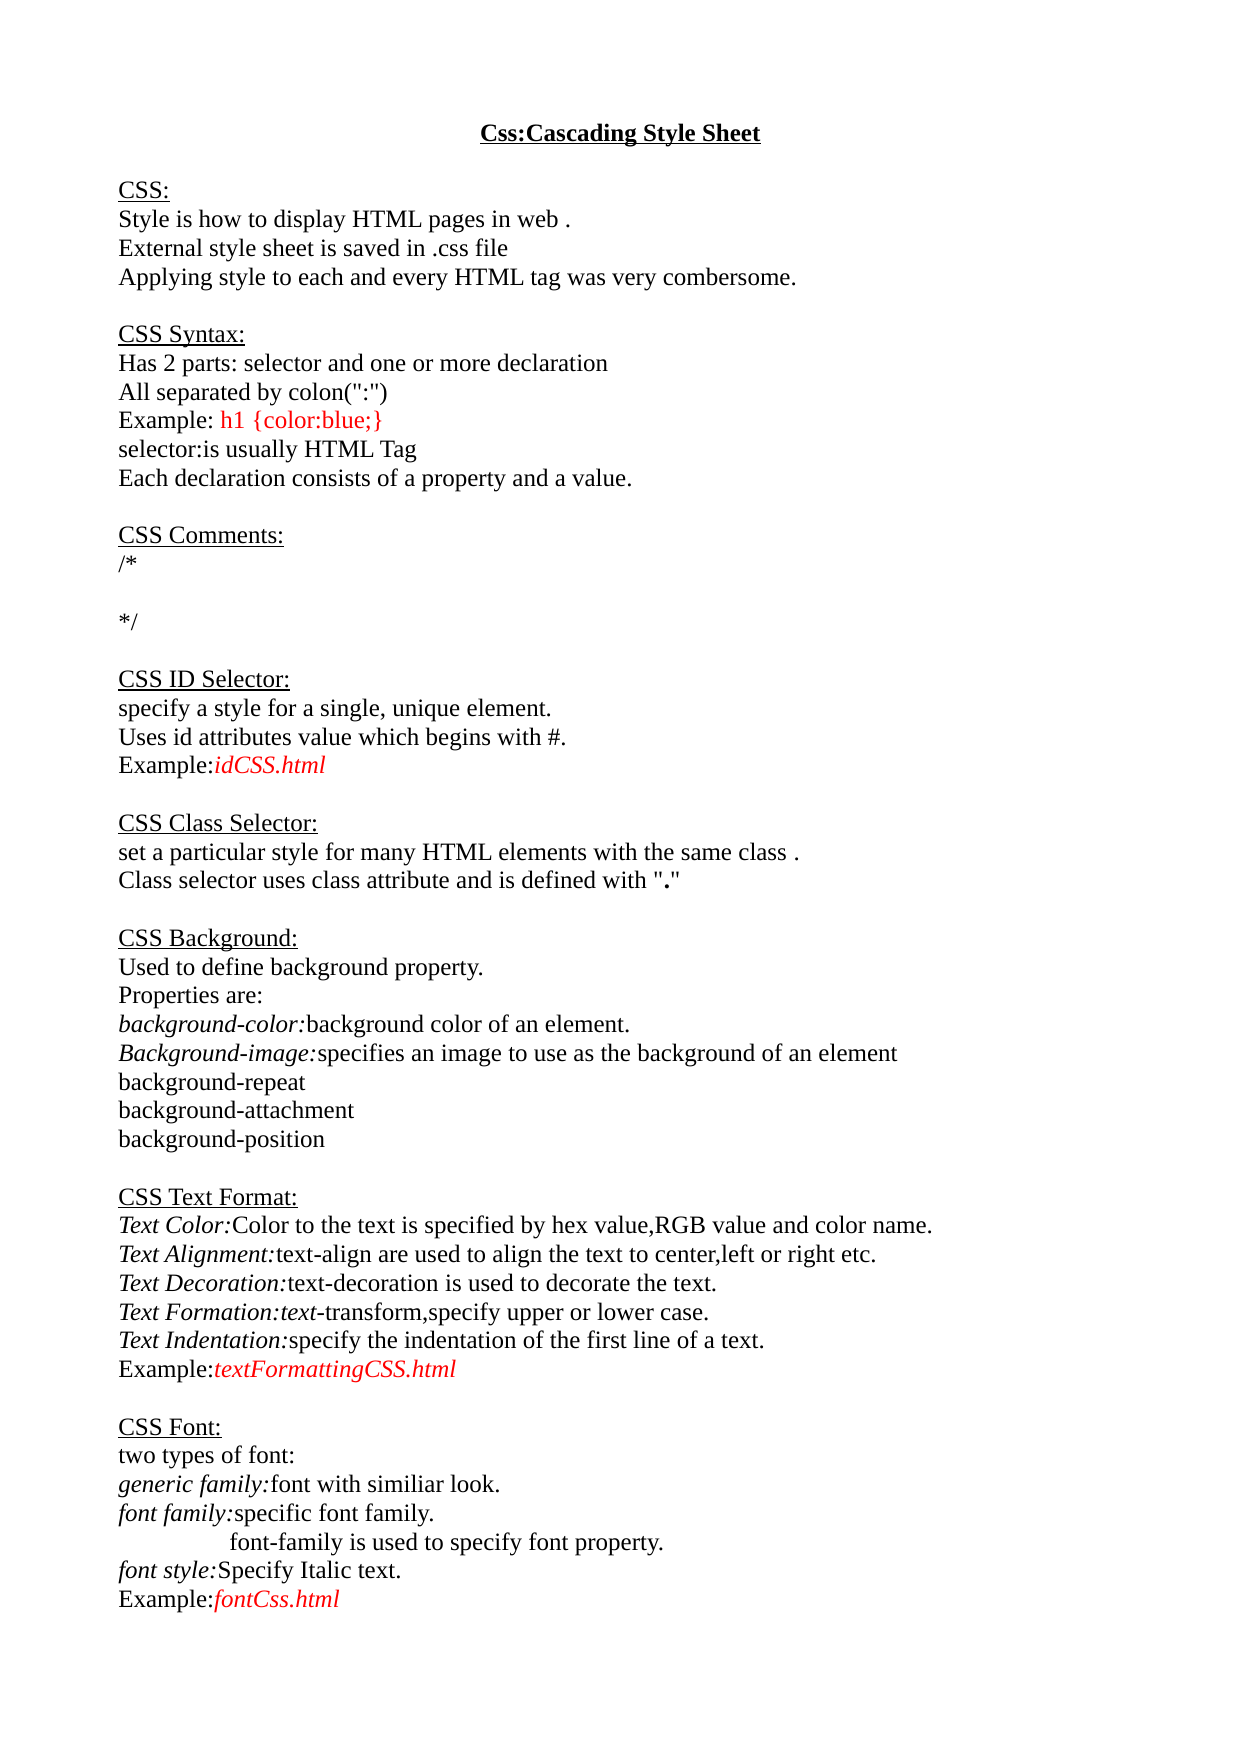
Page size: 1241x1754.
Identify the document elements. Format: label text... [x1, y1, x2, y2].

text All separated by colon(":") [118, 377, 1122, 406]
text CSS Syntax: [118, 319, 1122, 348]
text Style is how to display HTML pages in web . [118, 204, 1122, 233]
text Text Alignment:text-align are used to align the text to center,left or right etc. [118, 1239, 1122, 1268]
text Text Decoration:text-decoration is used to decorate the text. [118, 1268, 1122, 1297]
text two types of font: [118, 1441, 1122, 1469]
text /* [118, 549, 1122, 578]
text background-repeat [118, 1067, 1122, 1096]
text CSS Class Selector: [118, 808, 1122, 837]
text specify a style for a single, unique element. [118, 693, 1122, 722]
text CSS ID Selector: [118, 664, 1122, 693]
text font family:specific font family. [118, 1498, 1122, 1527]
text background-attachment [118, 1096, 1122, 1124]
text Applying style to each and every HTML tag was very combersome. [118, 262, 1122, 291]
text selector:is usually HTML Tag [118, 434, 1122, 463]
text Text Formation:text-transform,specify upper or lower case. [118, 1297, 1122, 1326]
text Has 2 parts: selector and one or more declaration [118, 348, 1122, 377]
text Example:fontCss.html [118, 1584, 1122, 1613]
text Example:textFormattingCSS.html [118, 1354, 1122, 1383]
text font style:Specify Italic text. [118, 1556, 1122, 1584]
text Uses id attributes value which begins with #. [118, 722, 1122, 751]
text Used to define background property. [118, 952, 1122, 981]
text background-color:background color of an element. [118, 1009, 1122, 1038]
text Text Color:Color to the text is specified by hex value,RGB value and color name. [118, 1211, 1122, 1239]
text Class selector uses class attribute and is defined with "." [118, 866, 1122, 894]
text CSS Text Format: [118, 1182, 1122, 1211]
text Each declaration consists of a property and a value. [118, 463, 1122, 492]
text Properties are: [118, 981, 1122, 1009]
text CSS Background: [118, 923, 1122, 952]
text set a particular style for many HTML elements with the same class . [118, 837, 1122, 866]
text CSS Font: [118, 1412, 1122, 1441]
text External style sheet is saved in .css file [118, 233, 1122, 262]
text Text Indentation:specify the indentation of the first line of a text. [118, 1326, 1122, 1354]
text Css:Cascading Style Sheet [118, 118, 1122, 147]
text Background-image:specifies an image to use as the background of an element [118, 1038, 1122, 1067]
text Example: h1 {color:blue;} [118, 406, 1122, 434]
text font-family is used to specify font property. [118, 1527, 1122, 1556]
text CSS: [118, 176, 1122, 204]
text */ [118, 607, 1122, 636]
text Example:idCSS.html [118, 751, 1122, 779]
text generic family:font with similiar look. [118, 1469, 1122, 1498]
text CSS Comments: [118, 521, 1122, 549]
text background-position [118, 1124, 1122, 1153]
